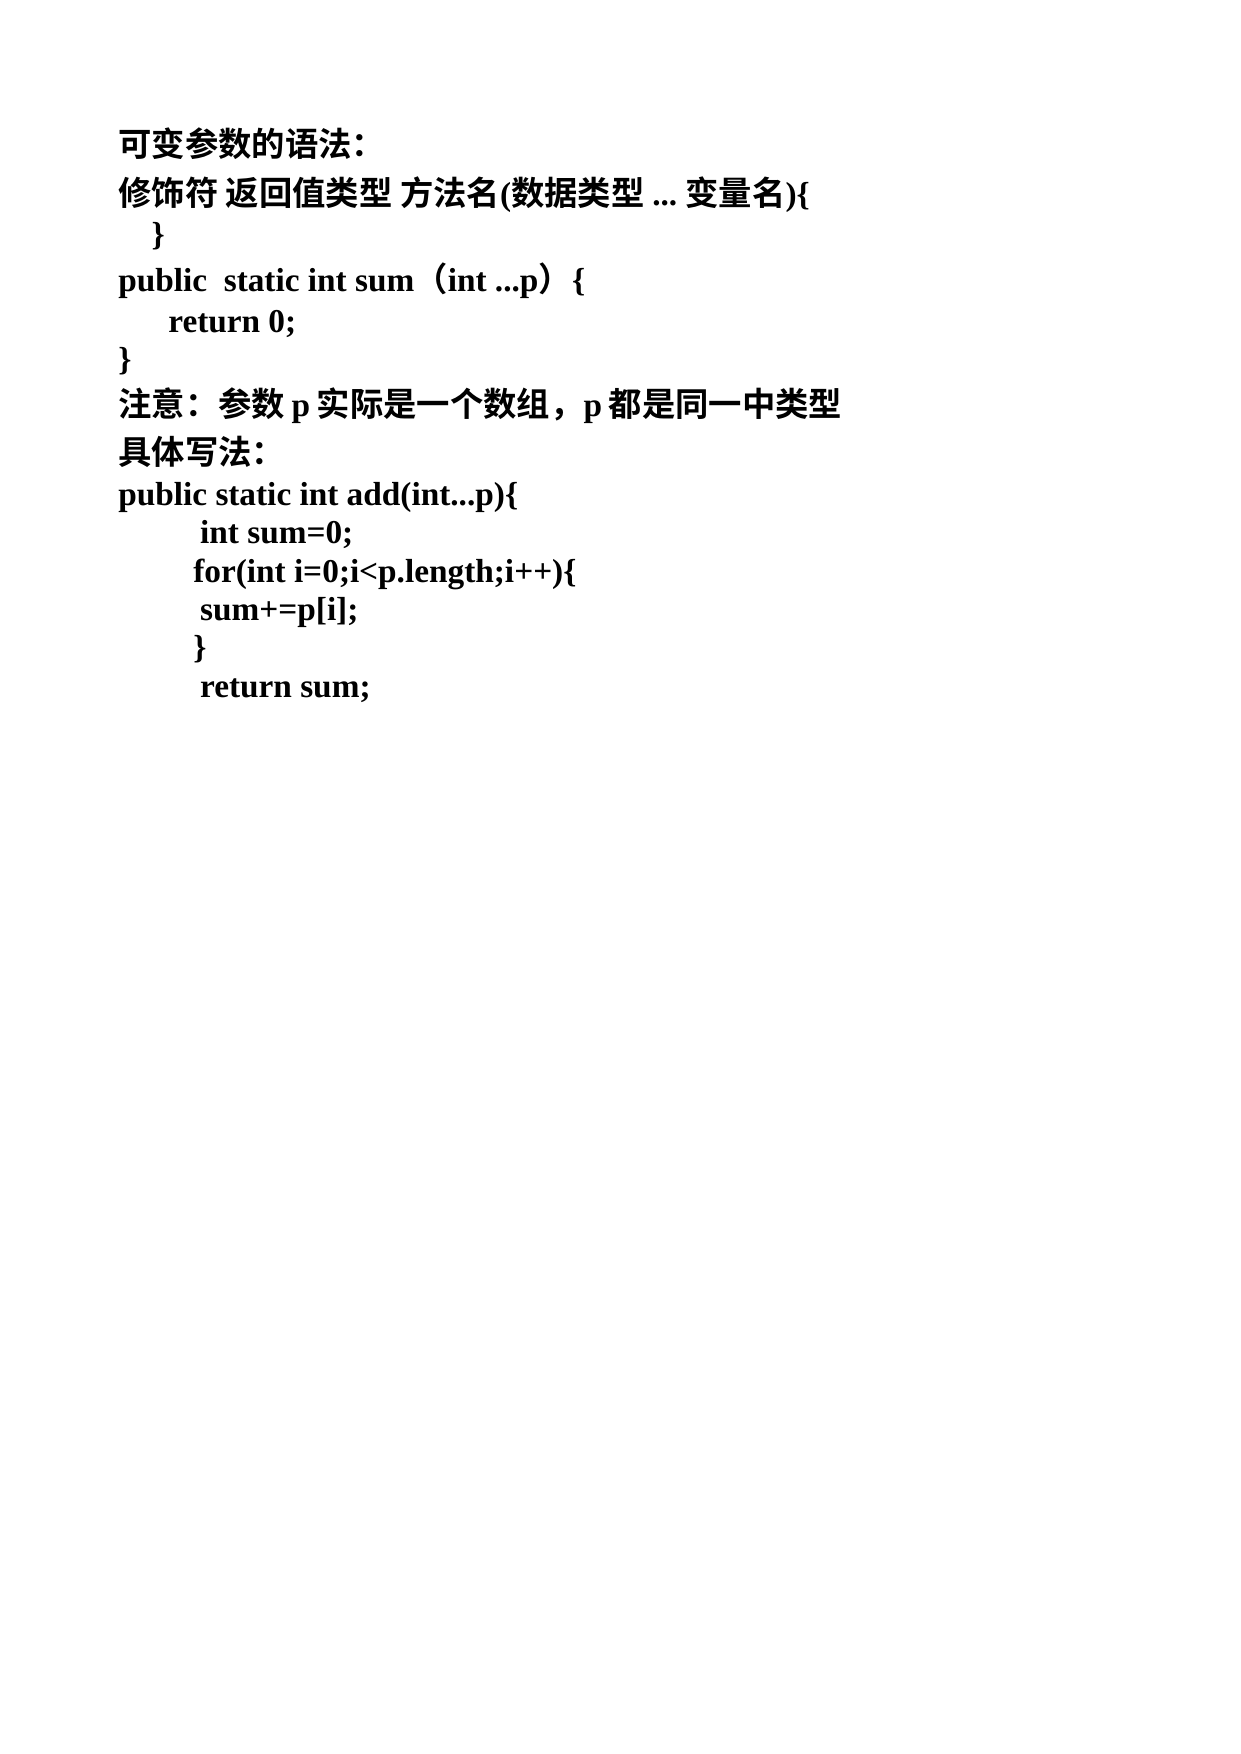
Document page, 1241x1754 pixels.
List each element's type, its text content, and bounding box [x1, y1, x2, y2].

text } [118, 628, 1122, 666]
text int sum=0; [118, 513, 1122, 551]
text 具体写法： [118, 426, 1122, 474]
text for(int i=0;i<p.length;i++){ [118, 551, 1122, 589]
text } [118, 339, 1122, 378]
text 可变参数的语法： [118, 118, 1122, 166]
text public static int sum（int ...p）{ [118, 253, 1122, 301]
text } [118, 214, 1122, 253]
text 修饰符 返回值类型 方法名(数据类型 ... 变量名){ [118, 166, 1122, 214]
text sum+=p[i]; [118, 589, 1122, 628]
text 注意：参数p实际是一个数组，p都是同一中类型 [118, 378, 1122, 426]
text return sum; [118, 666, 1122, 704]
text public static int add(int...p){ [118, 474, 1122, 513]
text return 0; [118, 301, 1122, 339]
